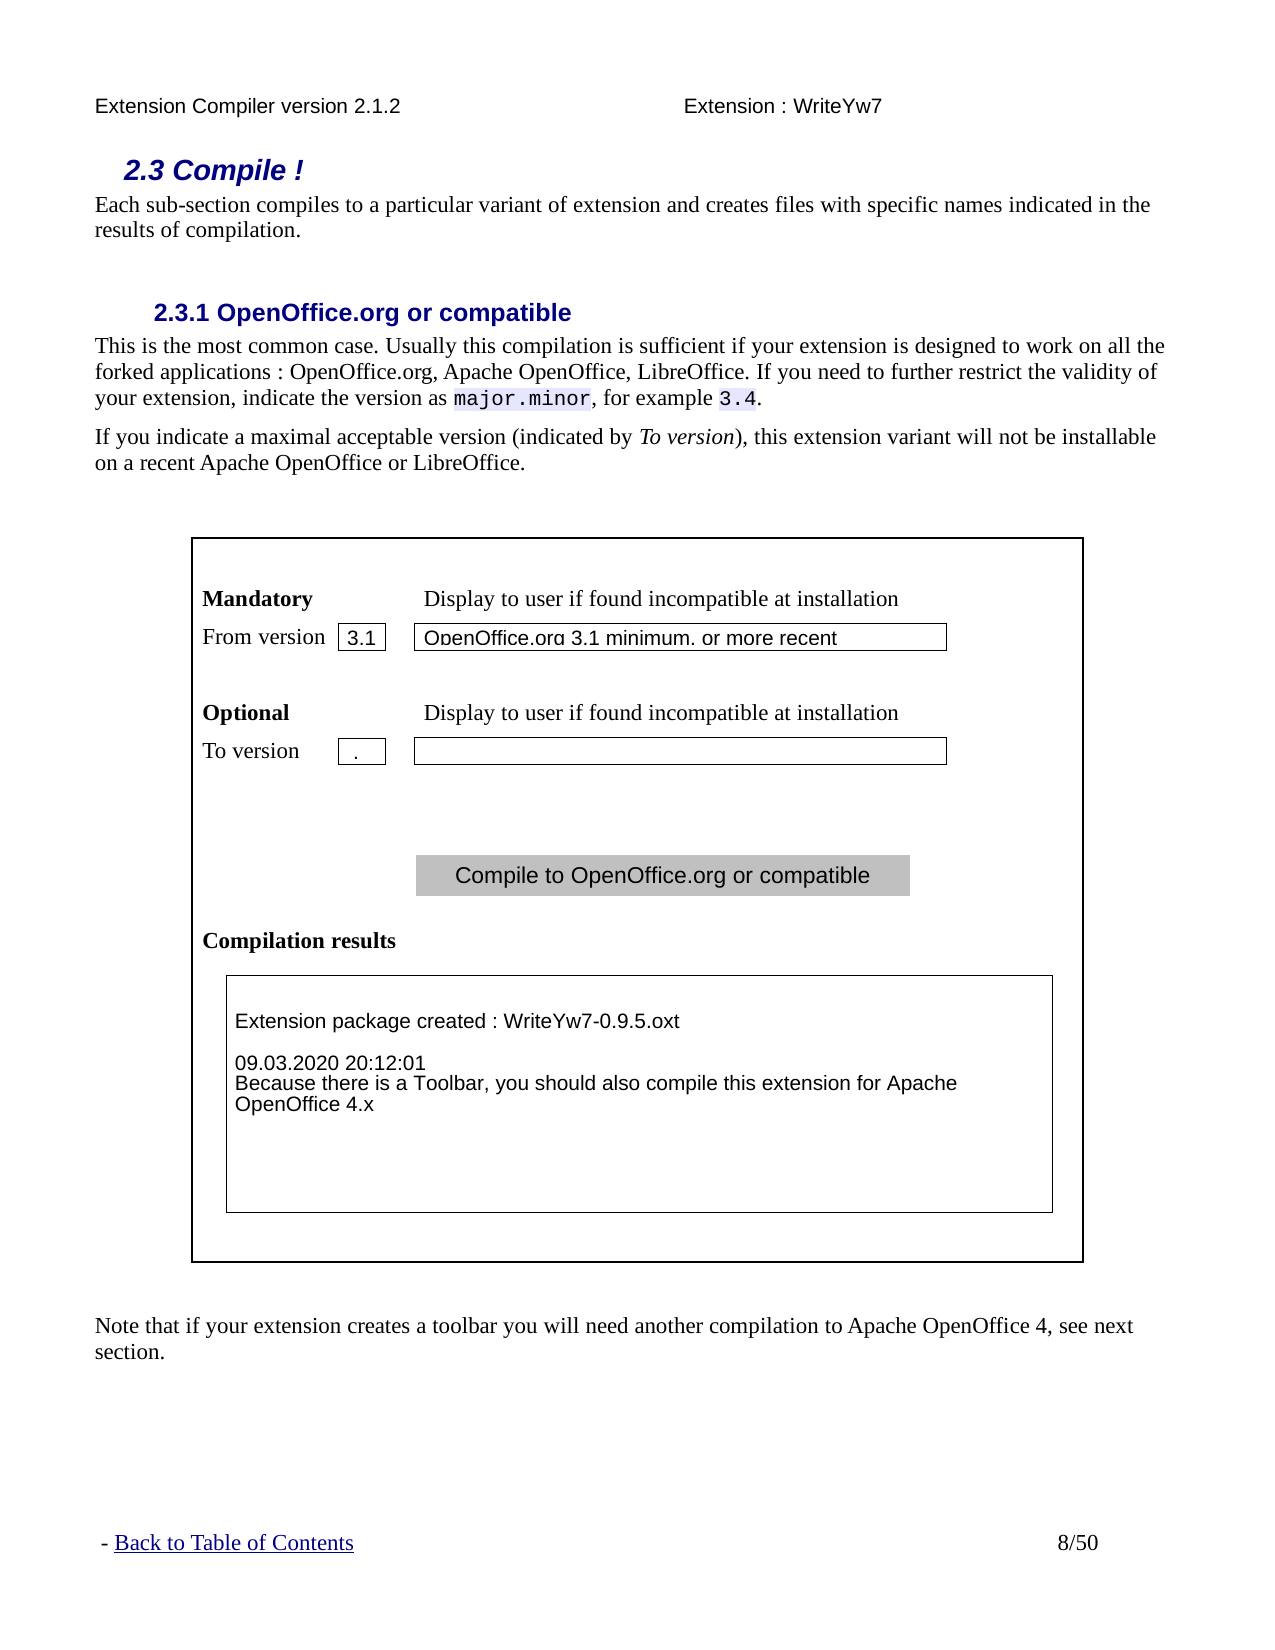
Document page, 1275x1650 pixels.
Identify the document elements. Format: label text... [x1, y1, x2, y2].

text From version [202, 624, 338, 650]
text Note that if your extension creates a toolbar you will need another compilation to Apache OpenOffice 4, see next section. [94, 1313, 1181, 1364]
text [947, 624, 1073, 650]
text Each sub-section compiles to a particular variant of extension and creates files with specific names indicated in the results of compilation. [94, 192, 1181, 243]
text This is the most common case. Usually this compilation is sufficient if your extension is designed to work on all the forked applications : OpenOffice.org, Apache OpenOffice, LibreOffice. If you need to further restrict the validity of your extension, indicate the version as major.minor, for example 3.4. [94, 333, 1181, 411]
text Optional Display to user if found incompatible at installation [202, 700, 1073, 726]
subtitle OpenOffice.org or compatible [153, 299, 1181, 327]
text [386, 738, 414, 764]
text Mandatory Display to user if found incompatible at installation [202, 586, 1073, 612]
text If you indicate a maximal acceptable version (indicated by To version), this extension variant will not be installable on a recent Apache OpenOffice or LibreOffice. [94, 424, 1181, 475]
text [386, 624, 414, 650]
text Compilation results [202, 928, 1073, 954]
text [947, 738, 1073, 764]
subtitle Compile ! [124, 153, 1181, 186]
text To version [202, 738, 338, 764]
